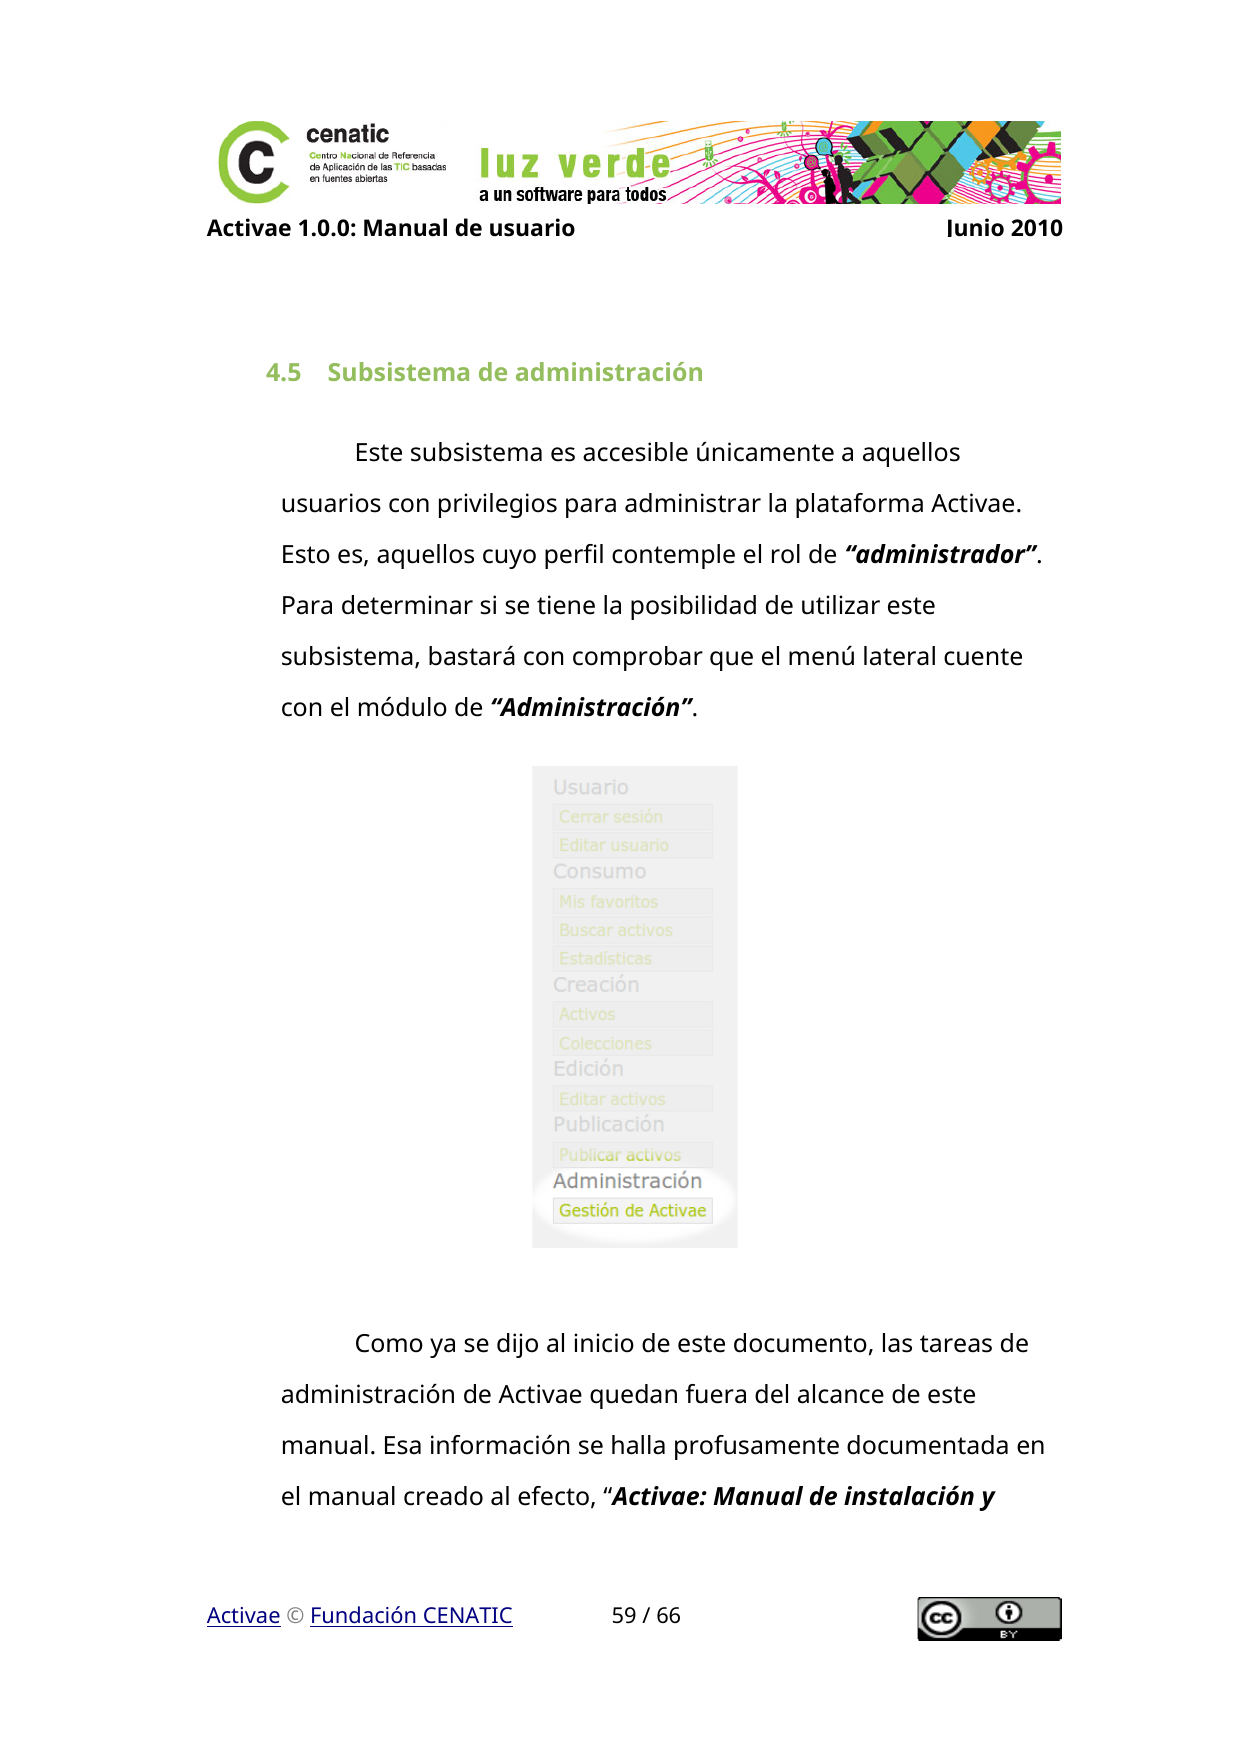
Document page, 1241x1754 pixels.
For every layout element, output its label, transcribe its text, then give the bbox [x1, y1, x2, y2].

subtitle Subsistema de administración [207, 354, 1063, 388]
text Este subsistema es accesible únicamente a aquellos usuarios con privilegios para administrar la plataforma Activae. Esto es, aquellos cuyo perfil contemple el rol de “administrador”. Para determinar si se tiene la posibilidad de utilizar este subsistema, bastará con comprobar que el menú lateral cuente con el módulo de “Administración”. [281, 435, 1063, 724]
picture [532, 766, 738, 1248]
text Como ya se dijo al inicio de este documento, las tareas de administración de Activae quedan fuera del alcance de este manual. Esa información se halla profusamente documentada en el manual creado al efecto, “Activae: Manual de instalación y [281, 1325, 1063, 1513]
picture [211, 121, 1061, 204]
picture [917, 1597, 1062, 1641]
